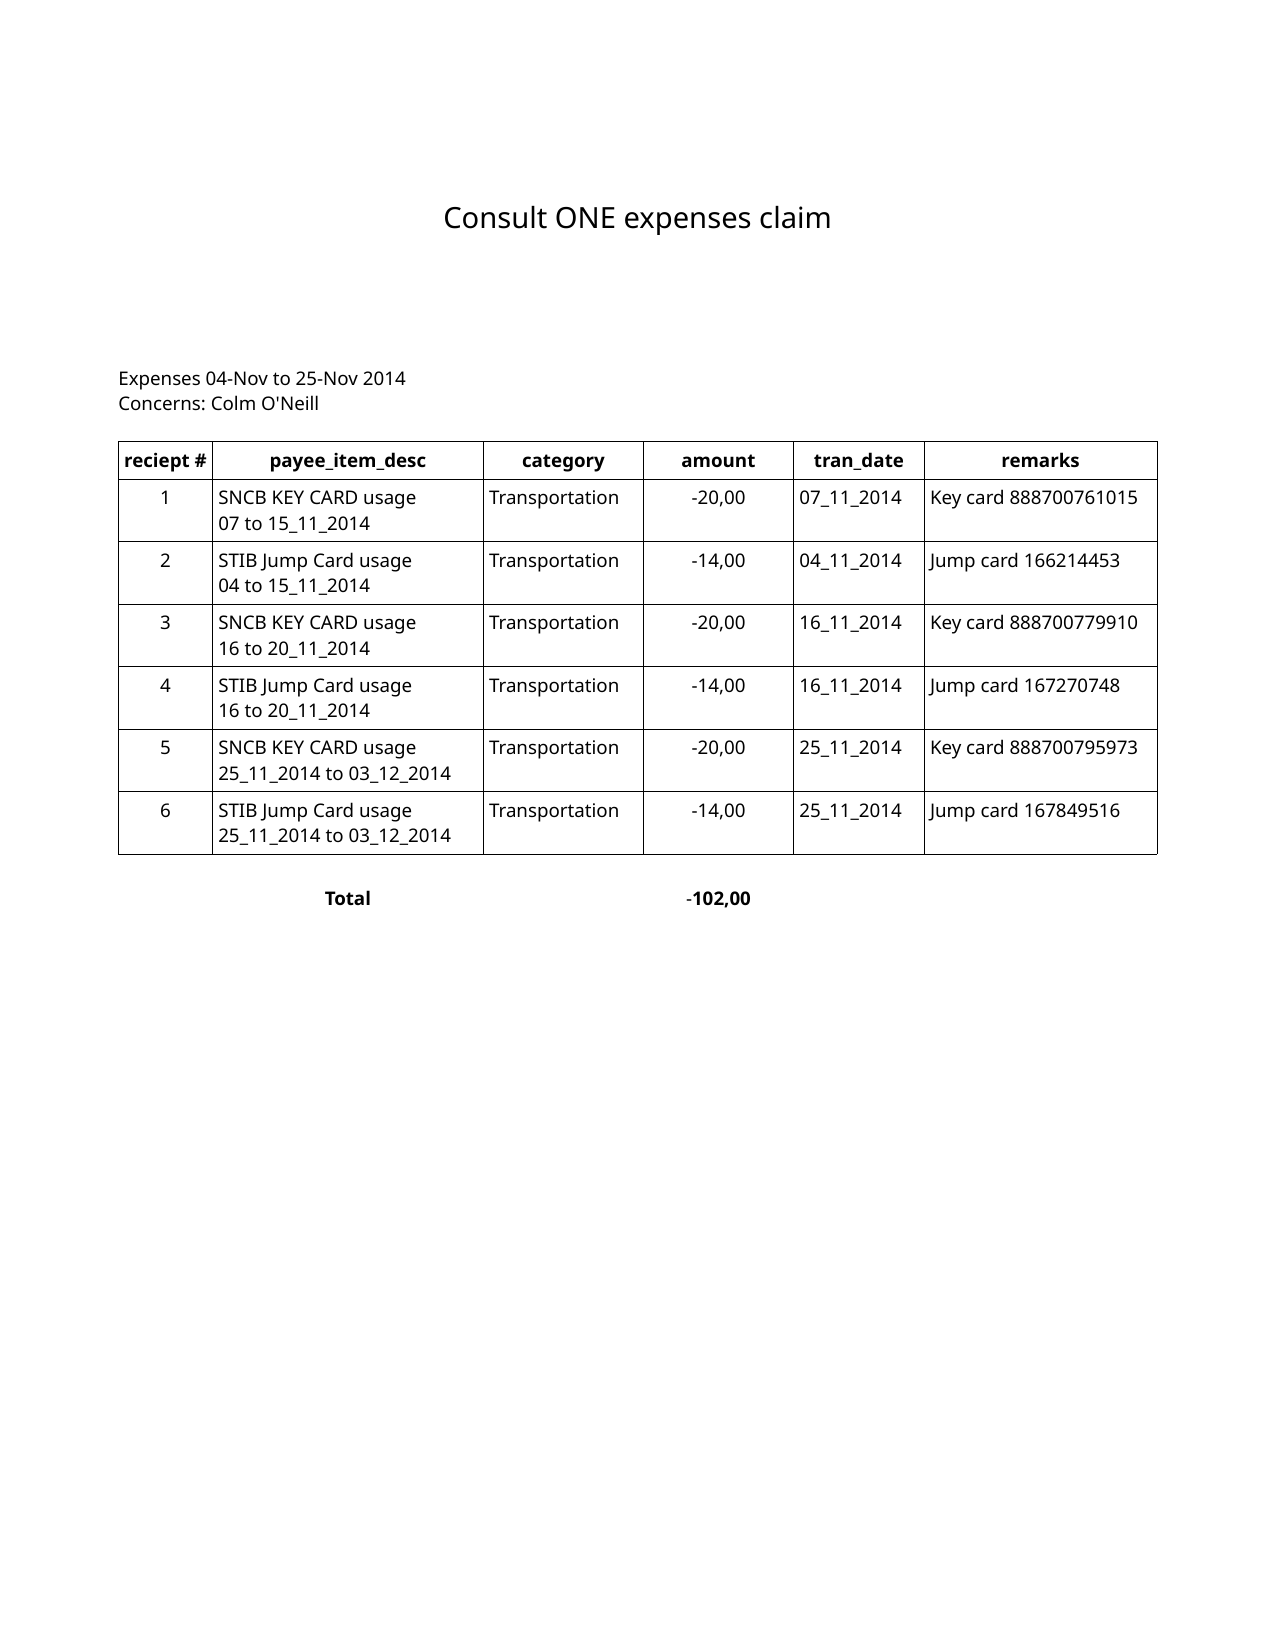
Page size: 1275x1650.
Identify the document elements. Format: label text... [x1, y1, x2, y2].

table_header category [484, 442, 643, 478]
table_header amount [644, 442, 793, 478]
table_cell Transportation [484, 480, 643, 541]
table_cell 3 [119, 605, 212, 666]
table_header payee_item_desc [213, 442, 483, 478]
table_cell 16_11_2014 [794, 605, 924, 666]
table_cell Key card 888700779910 [925, 605, 1157, 666]
table_cell -14,00 [644, 667, 793, 729]
table_cell Transportation [484, 730, 643, 791]
table_header Total [212, 880, 483, 917]
table_header [924, 880, 1157, 917]
text Expenses 04-Nov to 25-Nov 2014 [118, 365, 1157, 390]
table_cell 1 [119, 480, 212, 541]
table_cell STIB Jump Card usage 04 to 15_11_2014 [213, 542, 483, 604]
text Consult ONE expenses claim [118, 197, 1157, 237]
table_header reciept # [119, 442, 212, 478]
table_cell 25_11_2014 [794, 792, 924, 854]
table_cell 16_11_2014 [794, 667, 924, 729]
table_header [794, 880, 924, 917]
table_cell -14,00 [644, 792, 793, 854]
table_cell -20,00 [644, 480, 793, 541]
table_cell -20,00 [644, 605, 793, 666]
table_cell SNCB KEY CARD usage 07 to 15_11_2014 [213, 480, 483, 541]
table_cell 5 [119, 730, 212, 791]
table_cell Jump card 167270748 [925, 667, 1157, 729]
table_cell Jump card 166214453 [925, 542, 1157, 604]
table_cell 25_11_2014 [794, 730, 924, 791]
table_cell 4 [119, 667, 212, 729]
table_cell Jump card 167849516 [925, 792, 1157, 854]
table_cell SNCB KEY CARD usage 16 to 20_11_2014 [213, 605, 483, 666]
table_cell Transportation [484, 542, 643, 604]
table_cell STIB Jump Card usage 25_11_2014 to 03_12_2014 [213, 792, 483, 854]
table_cell SNCB KEY CARD usage 25_11_2014 to 03_12_2014 [213, 730, 483, 791]
table_cell 04_11_2014 [794, 542, 924, 604]
text Concerns: Colm O'Neill [118, 390, 1157, 416]
table_cell 6 [119, 792, 212, 854]
table_cell STIB Jump Card usage 16 to 20_11_2014 [213, 667, 483, 729]
table_header [118, 880, 212, 917]
table_cell Transportation [484, 605, 643, 666]
table_cell Transportation [484, 667, 643, 729]
table_cell -14,00 [644, 542, 793, 604]
table_cell 2 [119, 542, 212, 604]
table_cell Key card 888700761015 [925, 480, 1157, 541]
table_header -102,00 [643, 880, 793, 917]
table_cell 07_11_2014 [794, 480, 924, 541]
table_header [483, 880, 643, 917]
table_header remarks [925, 442, 1157, 478]
table_cell Transportation [484, 792, 643, 854]
table_cell -20,00 [644, 730, 793, 791]
table_header tran_date [794, 442, 924, 478]
table_cell Key card 888700795973 [925, 730, 1157, 791]
